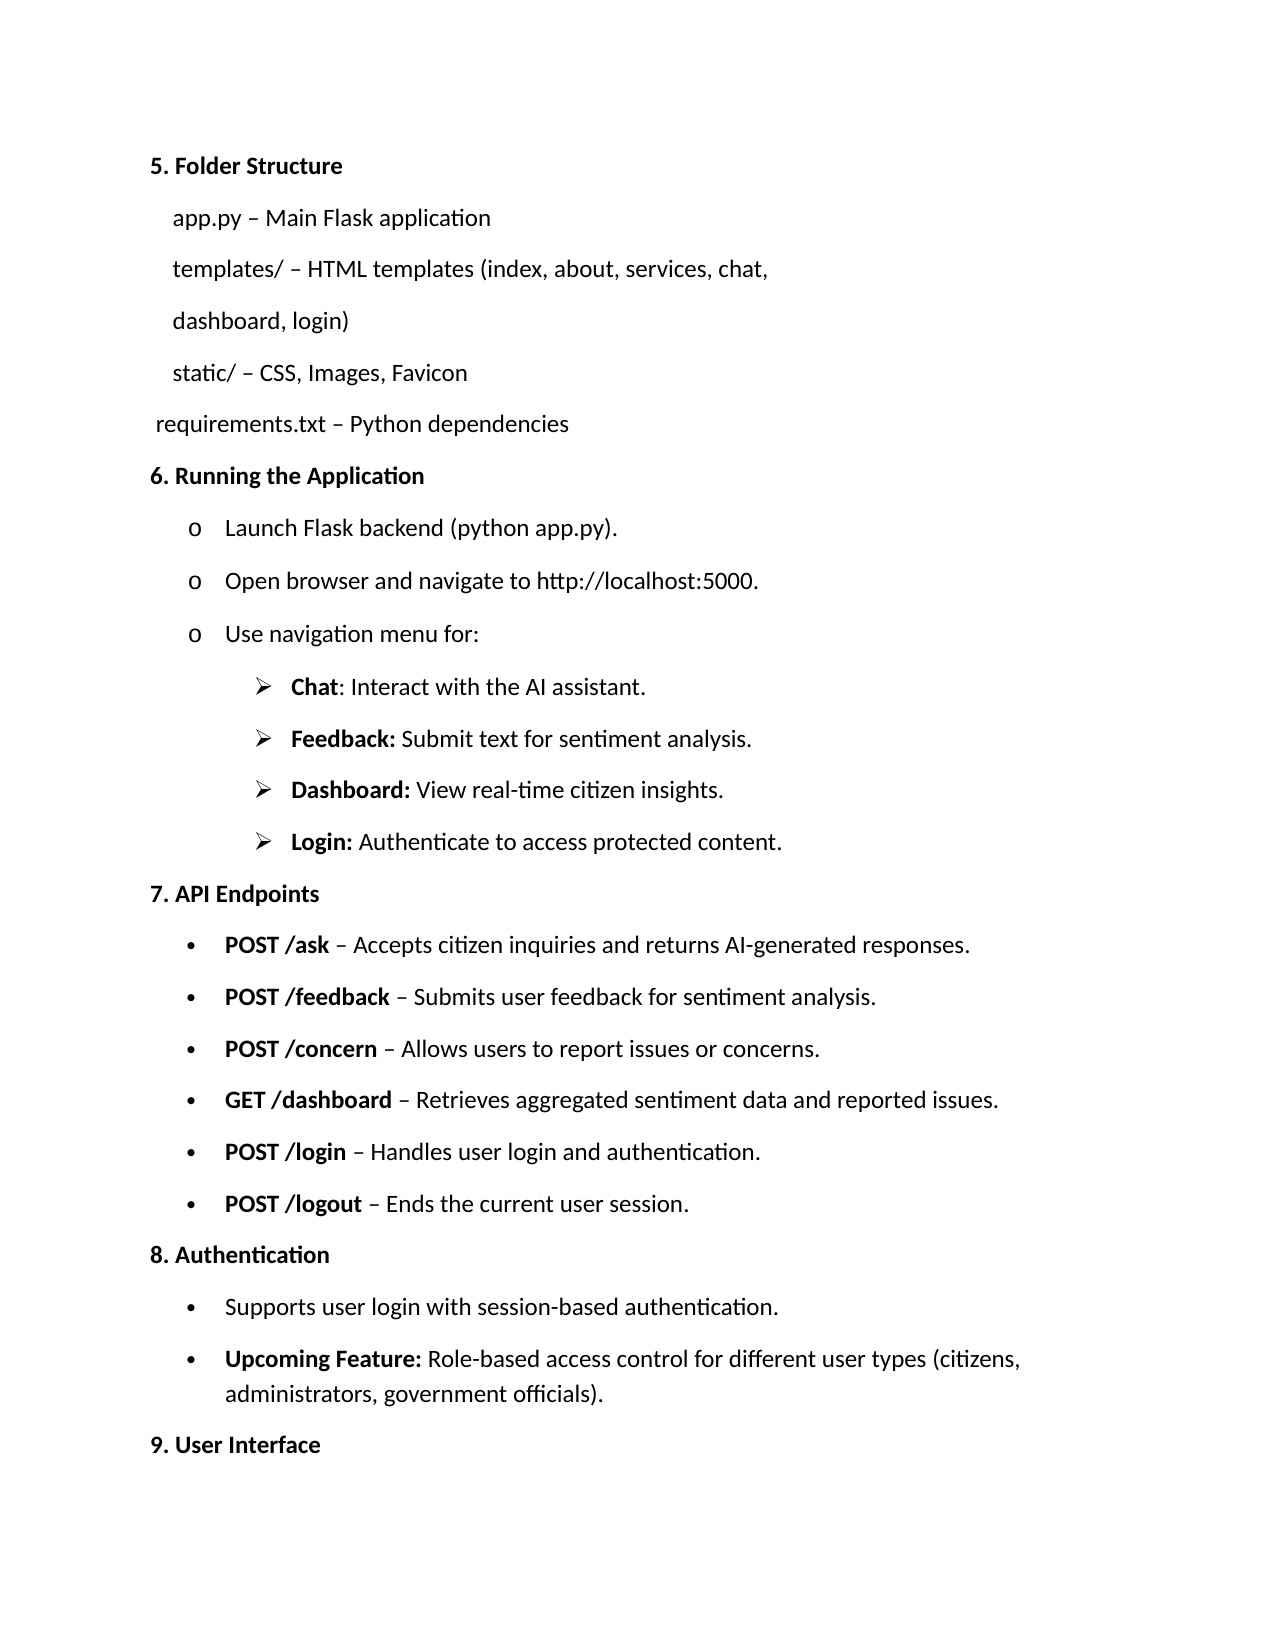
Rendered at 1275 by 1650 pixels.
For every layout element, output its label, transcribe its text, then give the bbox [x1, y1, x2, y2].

list Open browser and navigate to http://localhost:5000. [187, 565, 1125, 597]
text requirements.txt – Python dependencies [150, 408, 1125, 439]
list Login: Authenticate to access protected content. [253, 826, 1125, 857]
text dashboard, login) [150, 305, 1125, 336]
list Dashboard: View real-time citizen insights. [253, 774, 1125, 805]
text static/ – CSS, Images, Favicon [150, 357, 1125, 387]
text 9. User Interface [150, 1429, 1125, 1460]
text templates/ – HTML templates (index, about, services, chat, [150, 253, 1125, 284]
text 6. Running the Application [150, 460, 1125, 491]
list POST /ask – Accepts citizen inquiries and returns AI-generated responses. [187, 929, 1125, 960]
text 8. Authentication [150, 1239, 1125, 1270]
list Use navigation menu for: [187, 618, 1125, 650]
list POST /feedback – Submits user feedback for sentiment analysis. [187, 981, 1125, 1012]
text 7. API Endpoints [150, 878, 1125, 908]
list Chat: Interact with the AI assistant. [253, 671, 1125, 702]
text app.py – Main Flask application [150, 202, 1125, 232]
list POST /logout – Ends the current user session. [187, 1188, 1125, 1218]
list GET /dashboard – Retrieves aggregated sentiment data and reported issues. [187, 1084, 1125, 1115]
list POST /concern – Allows users to report issues or concerns. [187, 1033, 1125, 1063]
list Feedback: Submit text for sentiment analysis. [253, 723, 1125, 753]
text 5. Folder Structure [150, 150, 1125, 181]
list Launch Flask backend (python app.py). [187, 512, 1125, 543]
list Upcoming Feature: Role-based access control for different user types (citizens, administrators, government officials). [187, 1343, 1125, 1408]
list Supports user login with session-based authentication. [187, 1291, 1125, 1322]
list POST /login – Handles user login and authentication. [187, 1136, 1125, 1167]
